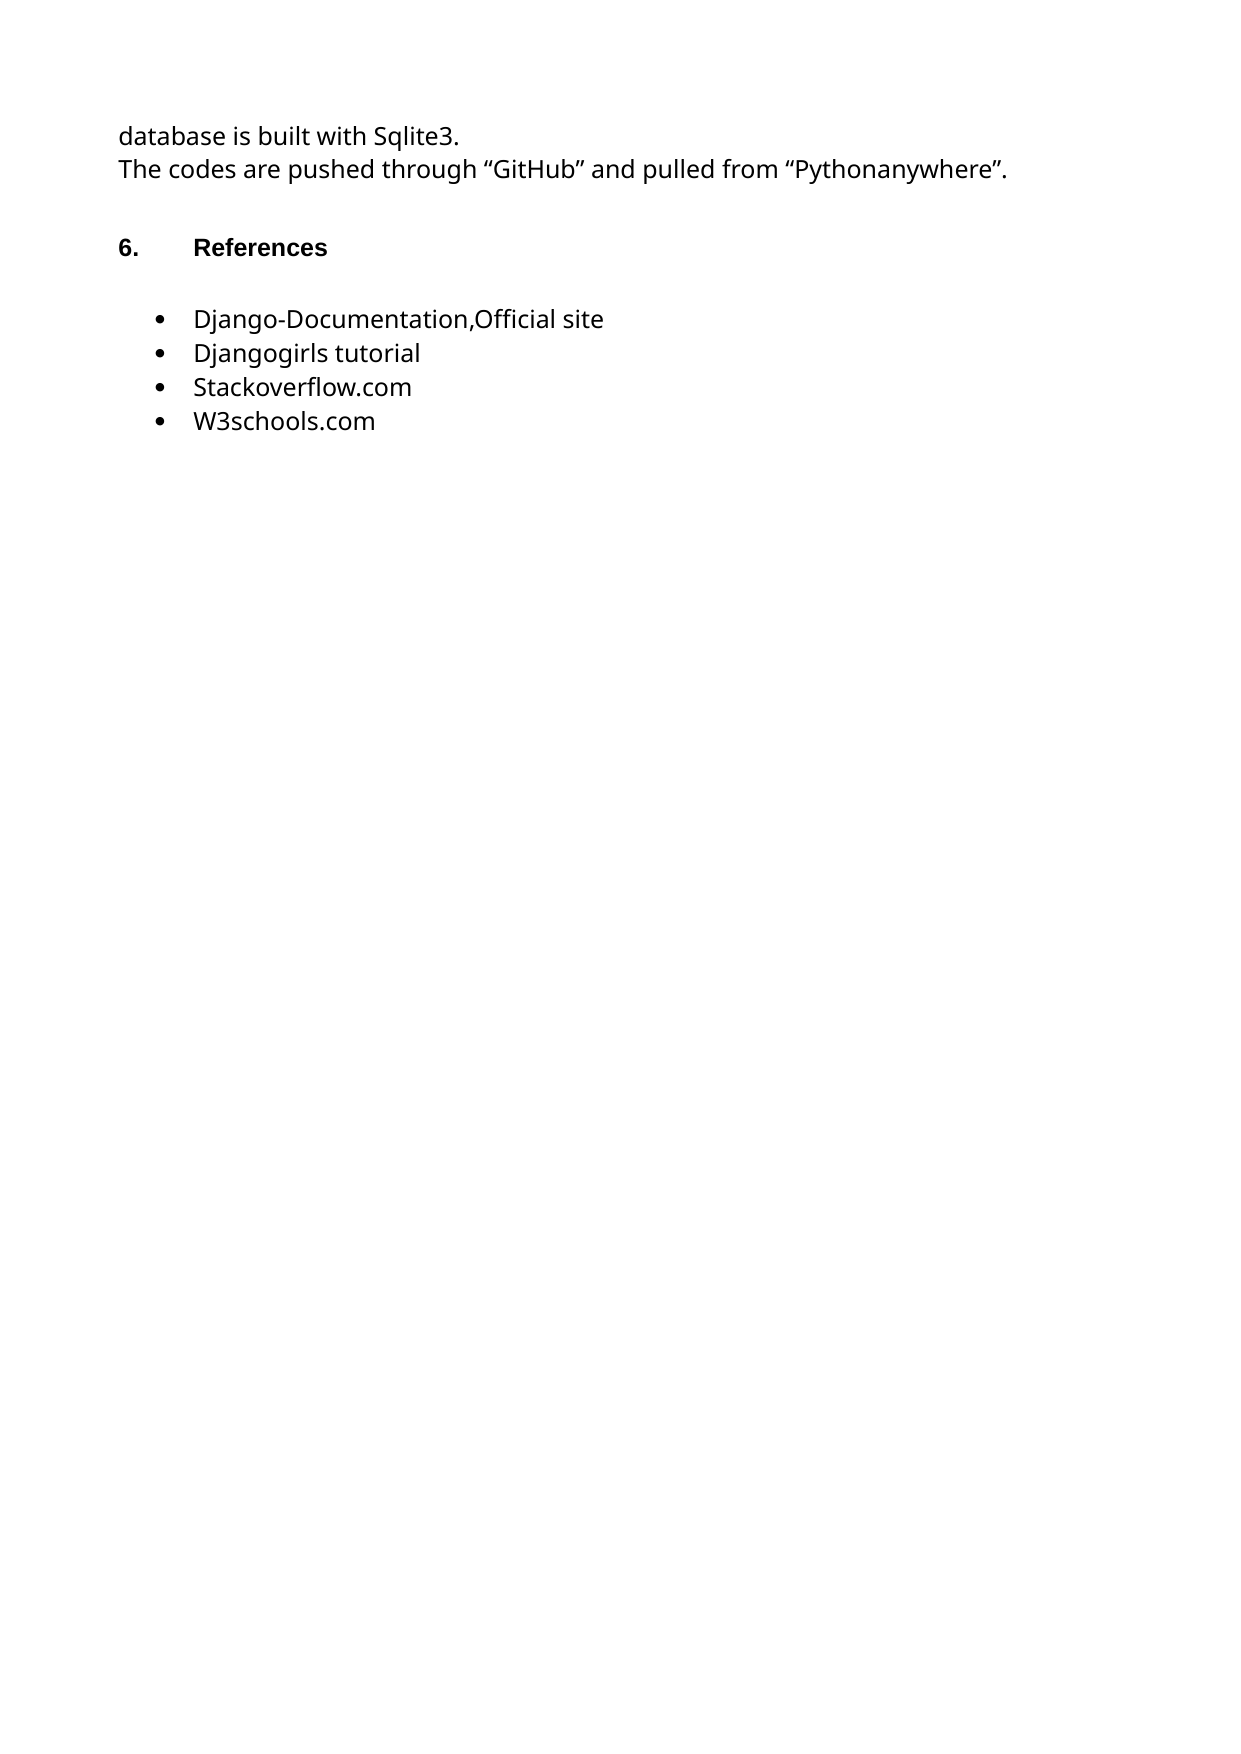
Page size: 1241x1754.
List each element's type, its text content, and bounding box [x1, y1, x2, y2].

text database is built with Sqlite3. [118, 118, 1122, 152]
list Djangogirls tutorial [156, 336, 1122, 370]
subtitle References [118, 233, 1122, 262]
text The codes are pushed through “GitHub” and pulled from “Pythonanywhere”. [118, 152, 1122, 186]
list W3schools.com [156, 404, 1122, 438]
list Django-Documentation,Official site [156, 302, 1122, 336]
list Stackoverflow.com [156, 370, 1122, 404]
